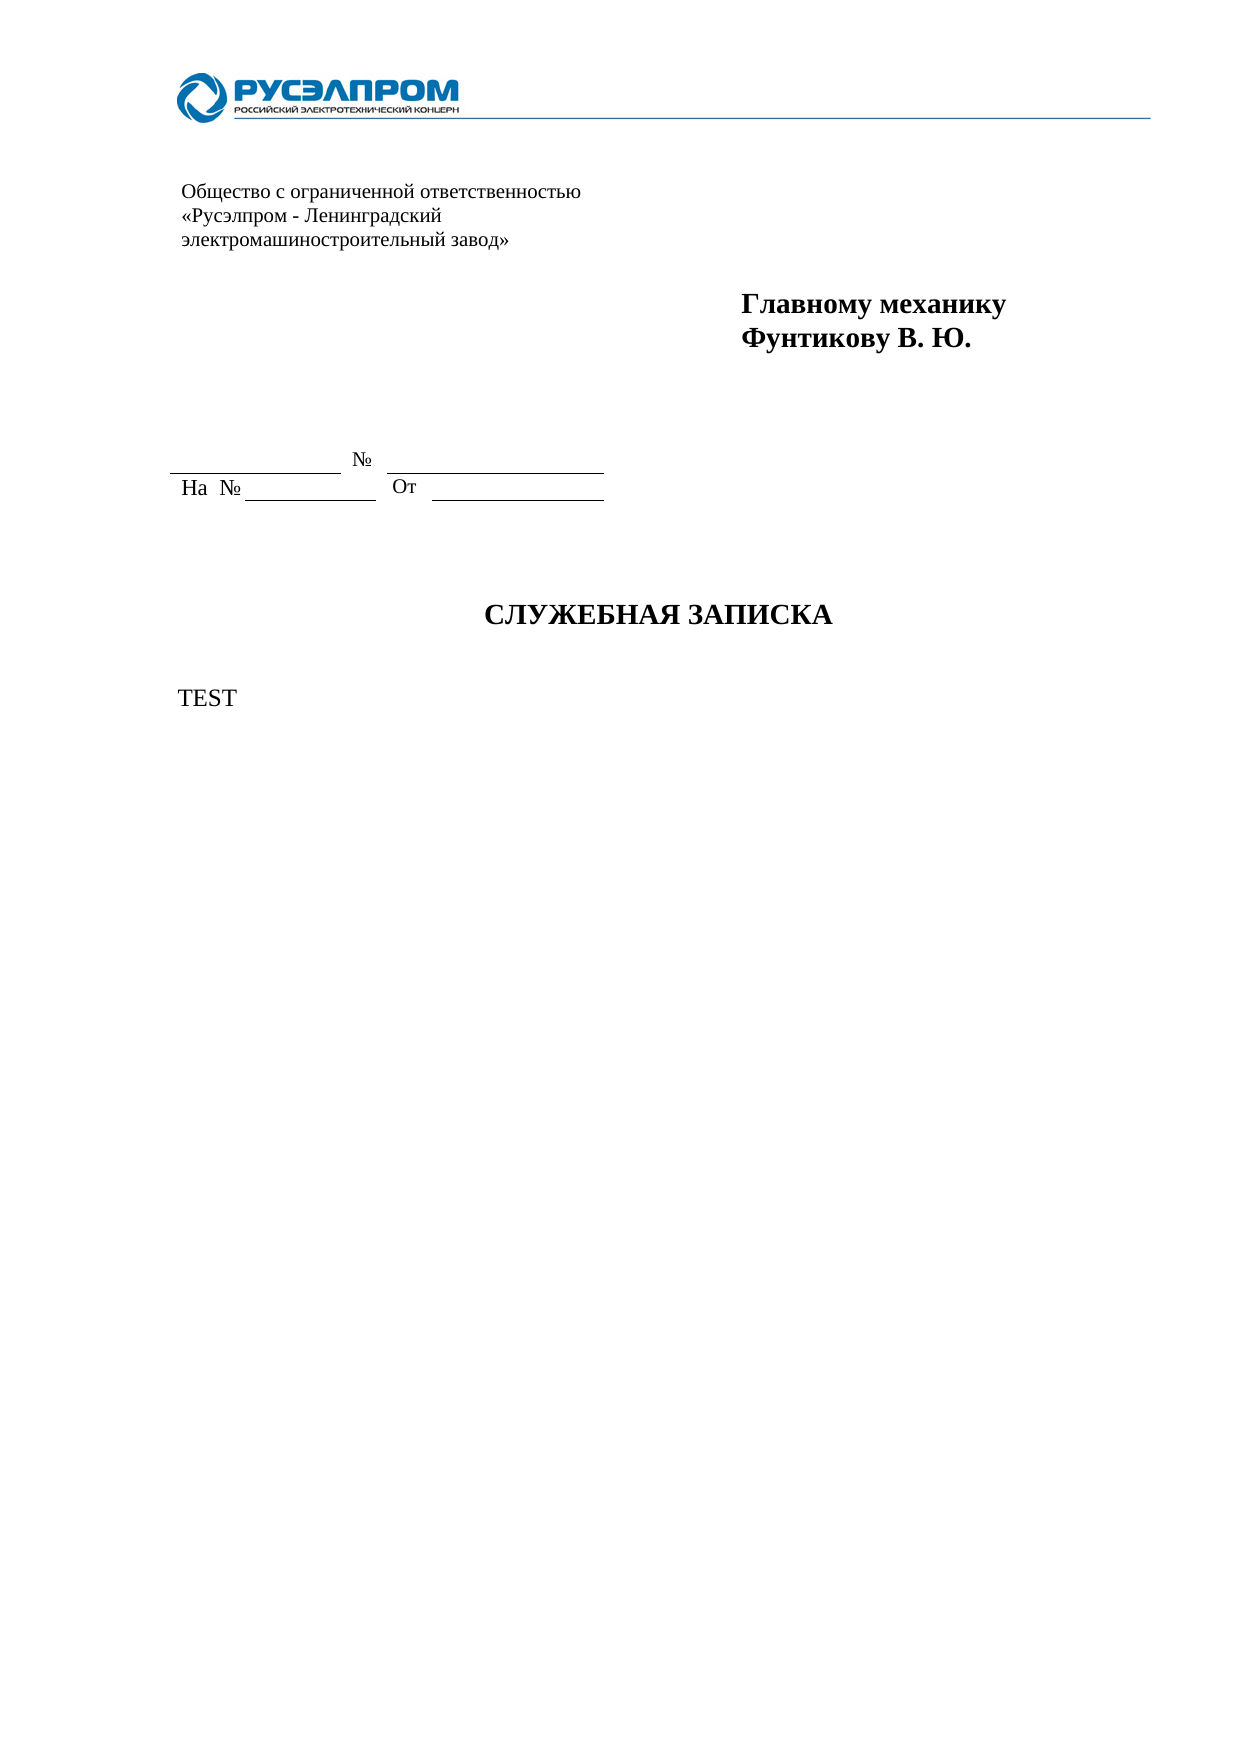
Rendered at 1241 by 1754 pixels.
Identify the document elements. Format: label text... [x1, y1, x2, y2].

table_header Главному механику Фунтикову В. Ю. [730, 179, 1240, 353]
table_header [170, 446, 341, 473]
table_cell [432, 474, 604, 500]
text TEST [177, 683, 1152, 712]
table_cell От [376, 473, 432, 500]
table_cell [170, 354, 679, 415]
table_header № [341, 446, 387, 473]
text СЛУЖЕБНАЯ ЗАПИСКА [177, 597, 1140, 631]
table_cell На № [170, 474, 245, 500]
table_header Общество с ограниченной ответственностью «Русэлпром - Ленинградский электромашиностроительный завод» [170, 179, 679, 353]
table_cell [680, 354, 730, 415]
table_cell [245, 473, 376, 500]
table_header [387, 446, 604, 473]
table_header [680, 179, 730, 353]
table_cell [730, 354, 1240, 415]
